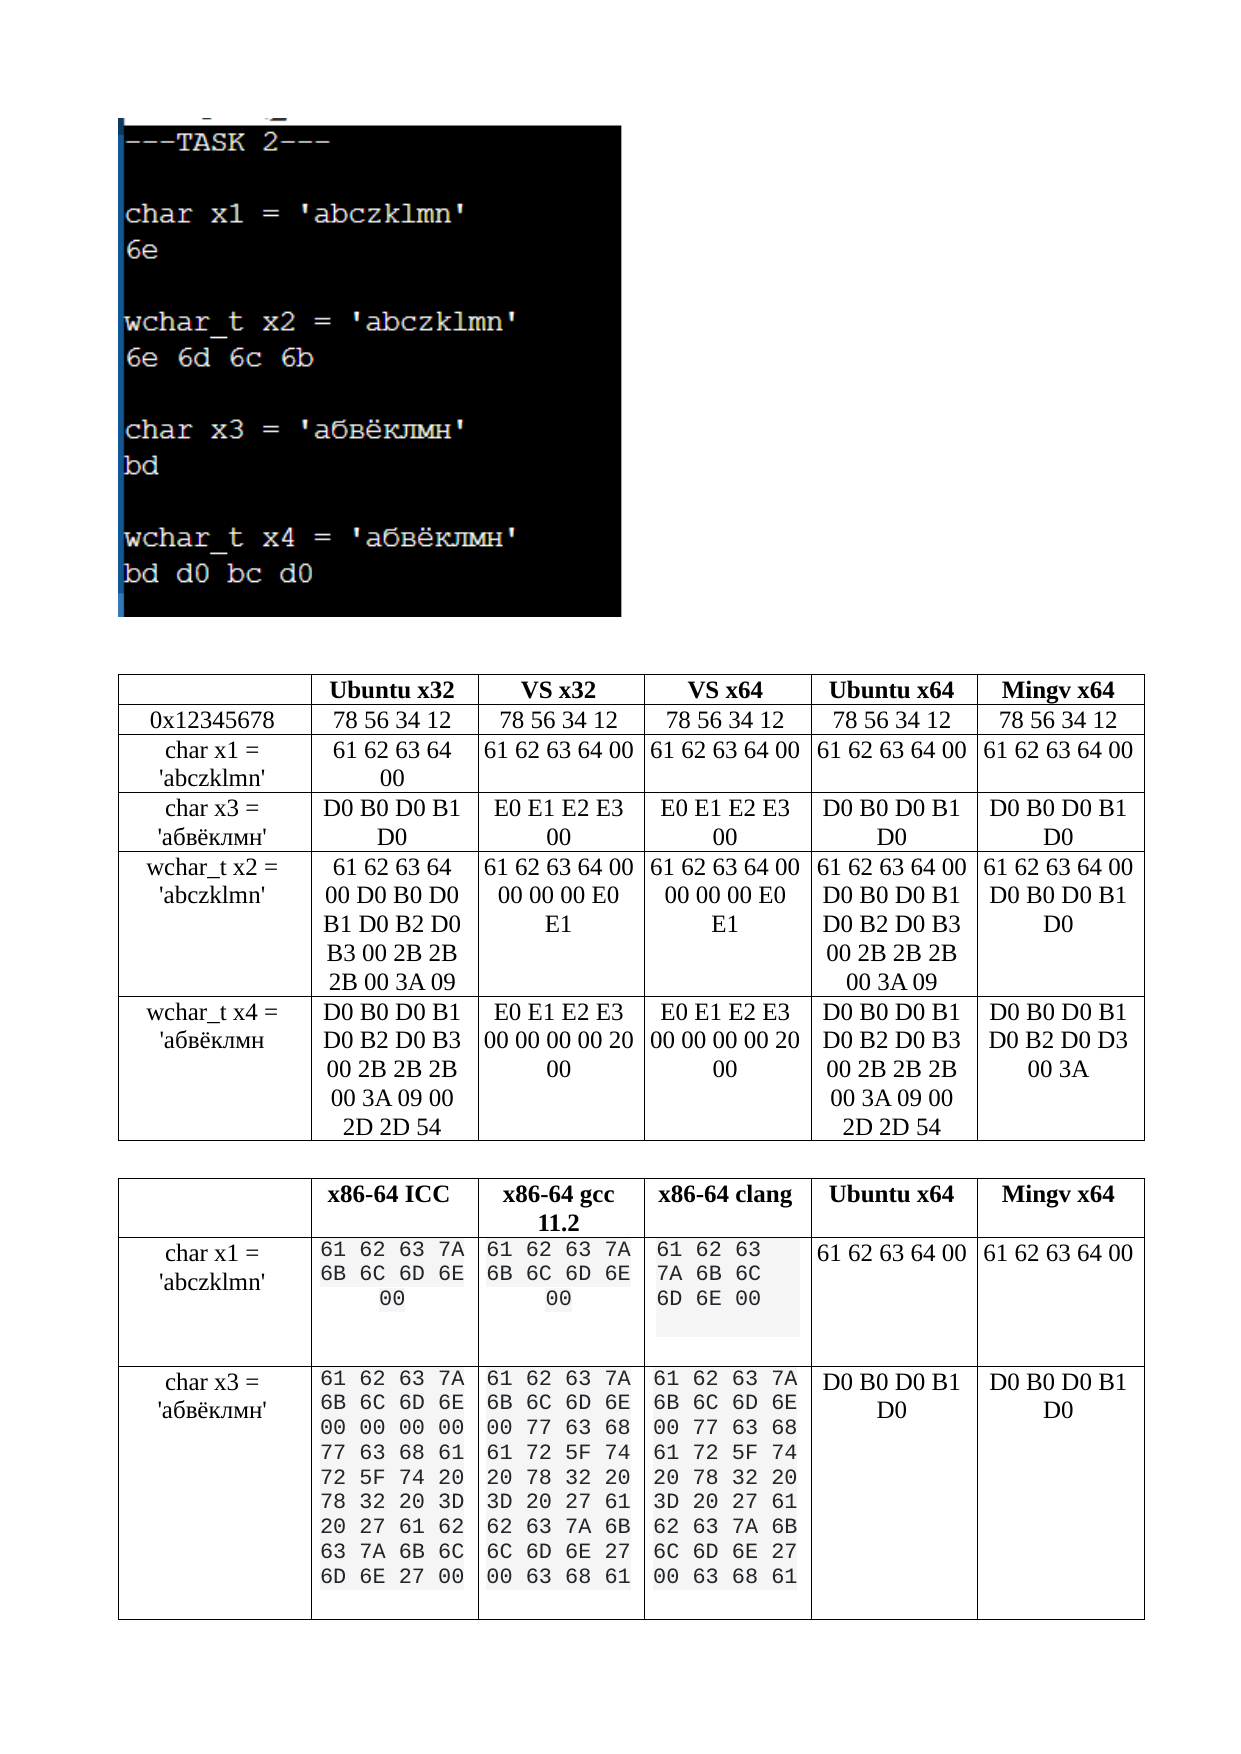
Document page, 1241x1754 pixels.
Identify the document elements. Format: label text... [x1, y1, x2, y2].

table_cell 61 62 63 7A 6B 6C 6D 6E 00 77 63 68 61 72 5F 74 20 78 32 20 3D 20 27 61 62 63 7A 6B 6C 6D 6E 27 00 63 68 61 [645, 1367, 811, 1619]
table_cell E0 E1 E2 E3 00 [479, 793, 644, 851]
table_cell 78 56 34 12 [978, 705, 1144, 734]
table_cell D0 B0 D0 B1 D0 [978, 793, 1144, 851]
table_header [119, 1179, 311, 1237]
table_cell wchar_t x4 = 'абвёклмн [119, 997, 311, 1140]
table_cell 61 62 63 64 00 D0 B0 D0 B1 D0 B2 D0 B3 00 2B 2B 2B 00 3A 09 [312, 852, 478, 996]
table_cell D0 B0 D0 B1 D0 B2 D0 D3 00 3A [978, 997, 1144, 1140]
table_cell 61 62 63 64 00 [645, 735, 811, 792]
table_cell 61 62 63 64 00 D0 B0 D0 B1 D0 [978, 852, 1144, 996]
table_cell D0 B0 D0 B1 D0 [312, 793, 478, 851]
table_cell 61 62 63 7A 6B 6C 6D 6E 00 [479, 1238, 644, 1366]
table_header Mingv x64 [978, 1179, 1144, 1237]
table_cell E0 E1 E2 E3 00 00 00 00 20 00 [645, 997, 811, 1140]
table_header x86-64 ICC [312, 1179, 478, 1237]
table_cell 0x12345678 [119, 705, 311, 734]
table_header x86-64 clang [645, 1179, 811, 1237]
table_cell E0 E1 E2 E3 00 [645, 793, 811, 851]
table_cell 61 62 63 7A 6B 6C 6D 6E 00 00 00 00 77 63 68 61 72 5F 74 20 78 32 20 3D 20 27 61 62 63 7A 6B 6C 6D 6E 27 00 [312, 1367, 478, 1619]
table_cell 61 62 63 7A 6B 6C 6D 6E 00 [312, 1238, 478, 1366]
table_cell 61 62 63 64 00 [479, 735, 644, 792]
table_cell char x3 = 'абвёклмн' [119, 793, 311, 851]
table_cell 78 56 34 12 [812, 705, 977, 734]
table_cell D0 B0 D0 B1 D0 [812, 793, 977, 851]
table_cell 78 56 34 12 [312, 705, 478, 734]
table_cell 61 62 63 64 00 D0 B0 D0 B1 D0 B2 D0 B3 00 2B 2B 2B 00 3A 09 [812, 852, 977, 996]
table_cell 61 62 63 64 00 [812, 735, 977, 792]
table_cell 61 62 63 64 00 [312, 735, 478, 792]
table_header VS x32 [479, 675, 644, 704]
table_cell D0 B0 D0 B1 D0 [812, 1367, 977, 1619]
table_cell wchar_t x2 = 'abczklmn' [119, 852, 311, 996]
table_cell 78 56 34 12 [479, 705, 644, 734]
table_header Ubuntu x64 [812, 675, 977, 704]
table_header Ubuntu x32 [312, 675, 478, 704]
table_header Mingv x64 [978, 675, 1144, 704]
table_cell char x3 = 'абвёклмн' [119, 1367, 311, 1619]
table_cell char x1 = 'abczklmn' [119, 1238, 311, 1366]
table_cell 61 62 63 64 00 00 00 00 E0 E1 [479, 852, 644, 996]
table_header Ubuntu x64 [812, 1179, 977, 1237]
table_header VS x64 [645, 675, 811, 704]
table_cell D0 B0 D0 B1 D0 [978, 1367, 1144, 1619]
table_cell char x1 = 'abczklmn' [119, 735, 311, 792]
table_cell D0 B0 D0 B1 D0 B2 D0 B3 00 2B 2B 2B 00 3A 09 00 2D 2D 54 [312, 997, 478, 1140]
table_header x86-64 gcc 11.2 [479, 1179, 644, 1237]
table_cell 61 62 63 64 00 [978, 735, 1144, 792]
table_cell 61 62 63 7A 6B 6C 6D 6E 00 77 63 68 61 72 5F 74 20 78 32 20 3D 20 27 61 62 63 7A 6B 6C 6D 6E 27 00 63 68 61 [479, 1367, 644, 1619]
table_cell D0 B0 D0 B1 D0 B2 D0 B3 00 2B 2B 2B 00 3A 09 00 2D 2D 54 [812, 997, 977, 1140]
table_cell 61 62 63 64 00 [978, 1238, 1144, 1366]
table_cell 78 56 34 12 [645, 705, 811, 734]
table_cell 61 62 63 7A 6B 6C 6D 6E 00 [645, 1238, 811, 1366]
table_header [119, 675, 311, 704]
table_cell 61 62 63 64 00 [812, 1238, 977, 1366]
table_cell E0 E1 E2 E3 00 00 00 00 20 00 [479, 997, 644, 1140]
table_cell 61 62 63 64 00 00 00 00 E0 E1 [645, 852, 811, 996]
